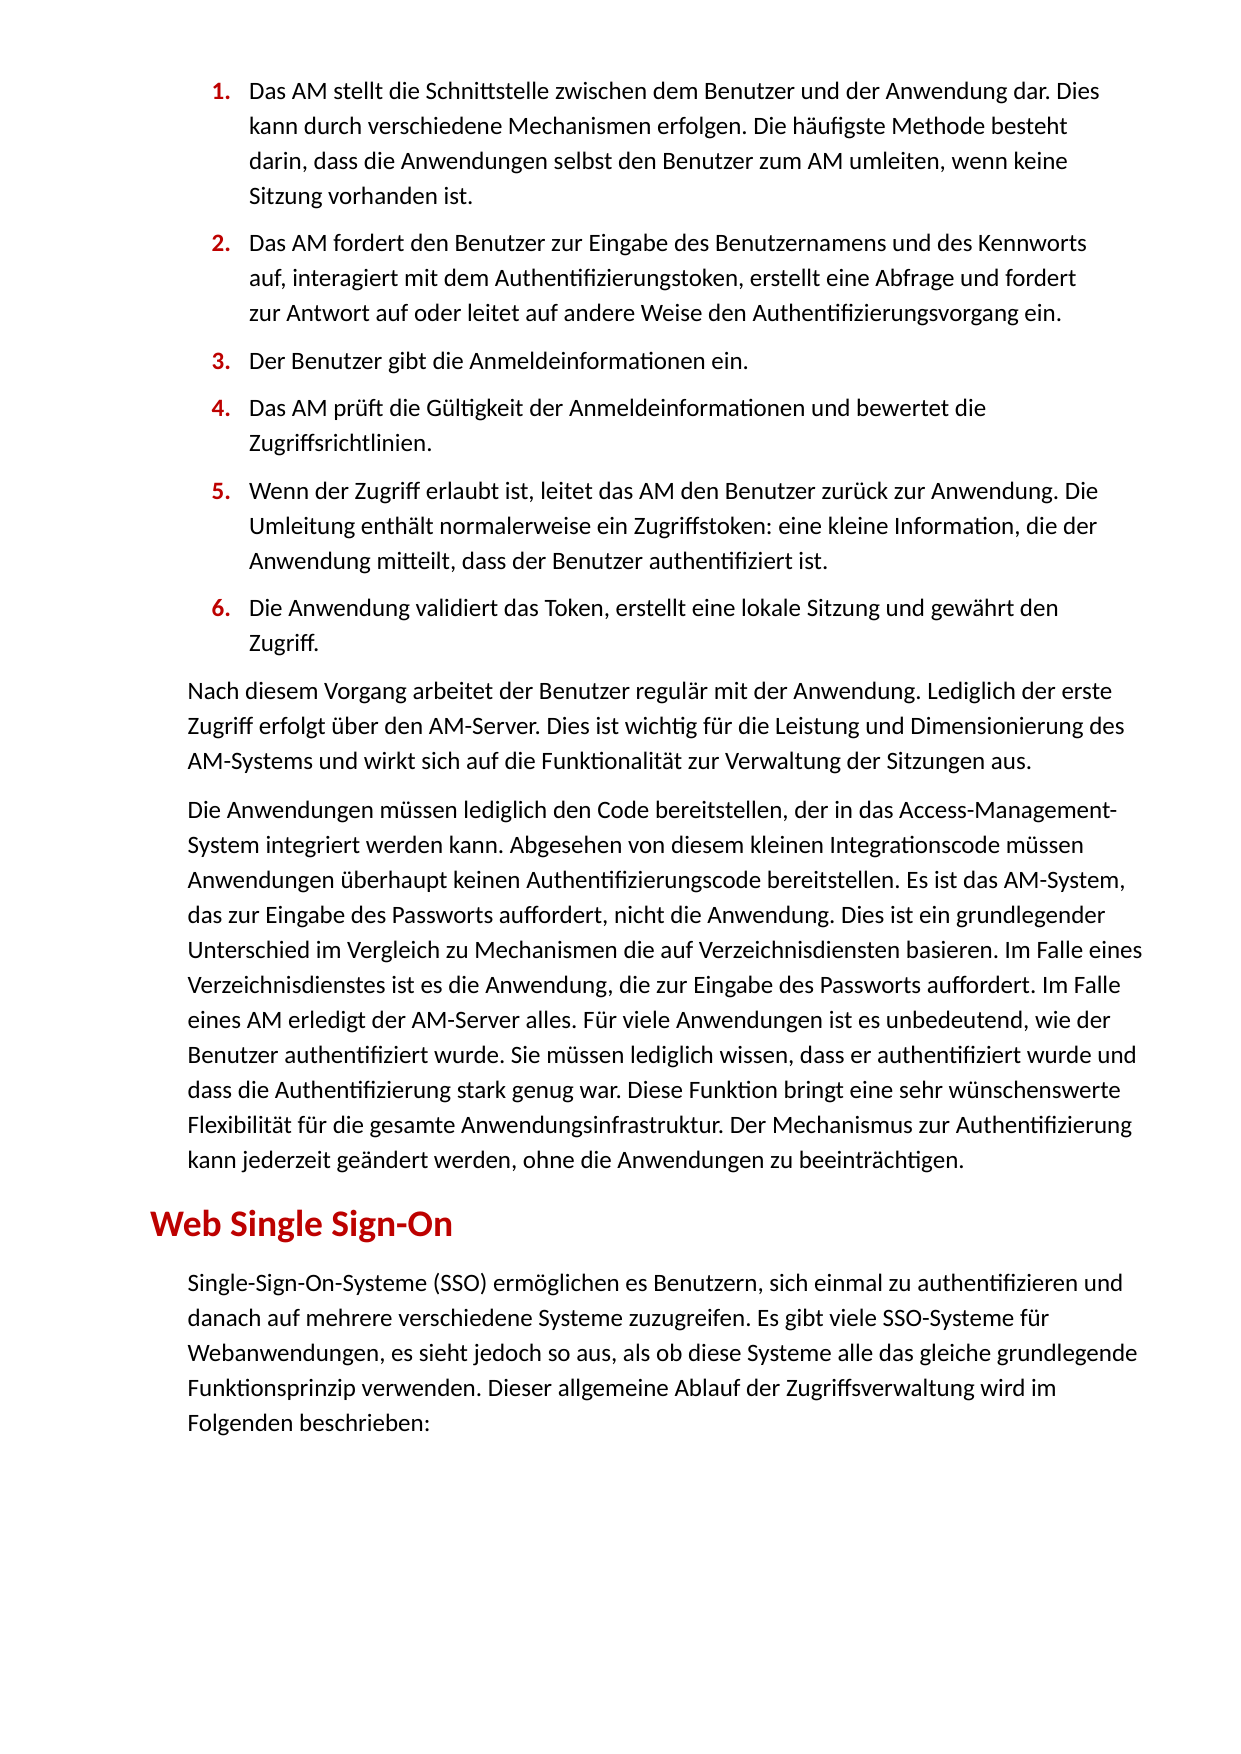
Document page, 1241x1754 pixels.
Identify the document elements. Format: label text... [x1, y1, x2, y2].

list Das AM fordert den Benutzer zur Eingabe des Benutzernamens und des Kennworts auf, interagiert mit dem Authentifizierungstoken, erstellt eine Abfrage und fordert zur Antwort auf oder leitet auf andere Weise den Authentifizierungsvorgang ein. [211, 227, 1104, 328]
list Das AM stellt die Schnittstelle zwischen dem Benutzer und der Anwendung dar. Dies kann durch verschiedene Mechanismen erfolgen. Die häufigste Methode besteht darin, dass die Anwendungen selbst den Benutzer zum AM umleiten, wenn keine Sitzung vorhanden ist. [211, 75, 1104, 211]
text Single-Sign-On-Systeme (SSO) ermöglichen es Benutzern, sich einmal zu authentifizieren und danach auf mehrere verschiedene Systeme zuzugreifen. Es gibt viele SSO-Systeme für Webanwendungen, es sieht jedoch so aus, als ob diese Systeme alle das gleiche grundlegende Funktionsprinzip verwenden. Dieser allgemeine Ablauf der Zugriffsverwaltung wird im Folgenden beschrieben: [187, 1267, 1165, 1438]
text Die Anwendungen müssen lediglich den Code bereitstellen, der in das Access-Management-System integriert werden kann. Abgesehen von diesem kleinen Integrationscode müssen Anwendungen überhaupt keinen Authentifizierungscode bereitstellen. Es ist das AM-System, das zur Eingabe des Passworts auffordert, nicht die Anwendung. Dies ist ein grundlegender Unterschied im Vergleich zu Mechanismen die auf Verzeichnisdiensten basieren. Im Falle eines Verzeichnisdienstes ist es die Anwendung, die zur Eingabe des Passworts auffordert. Im Falle eines AM erledigt der AM-Server alles. Für viele Anwendungen ist es unbedeutend, wie der Benutzer authentifiziert wurde. Sie müssen lediglich wissen, dass er authentifiziert wurde und dass die Authentifizierung stark genug war. Diese Funktion bringt eine sehr wünschenswerte Flexibilität für die gesamte Anwendungsinfrastruktur. Der Mechanismus zur Authentifizierung kann jederzeit geändert werden, ohne die Anwendungen zu beeinträchtigen. [187, 794, 1165, 1175]
list Das AM prüft die Gültigkeit der Anmeldeinformationen und bewertet die Zugriffsrichtlinien. [211, 392, 1104, 458]
list Der Benutzer gibt die Anmeldeinformationen ein. [211, 345, 1104, 376]
text Nach diesem Vorgang arbeitet der Benutzer regulär mit der Anwendung. Lediglich der erste Zugriff erfolgt über den AM-Server. Dies ist wichtig für die Leistung und Dimensionierung des AM-Systems und wirkt sich auf die Funktionalität zur Verwaltung der Sitzungen aus. [187, 675, 1165, 776]
list Wenn der Zugriff erlaubt ist, leitet das AM den Benutzer zurück zur Anwendung. Die Umleitung enthält normalerweise ein Zugriffstoken: eine kleine Information, die der Anwendung mitteilt, dass der Benutzer authentifiziert ist. [211, 475, 1104, 576]
subtitle Web Single Sign-On [150, 1200, 1165, 1246]
list Die Anwendung validiert das Token, erstellt eine lokale Sitzung und gewährt den Zugriff. [211, 592, 1104, 658]
